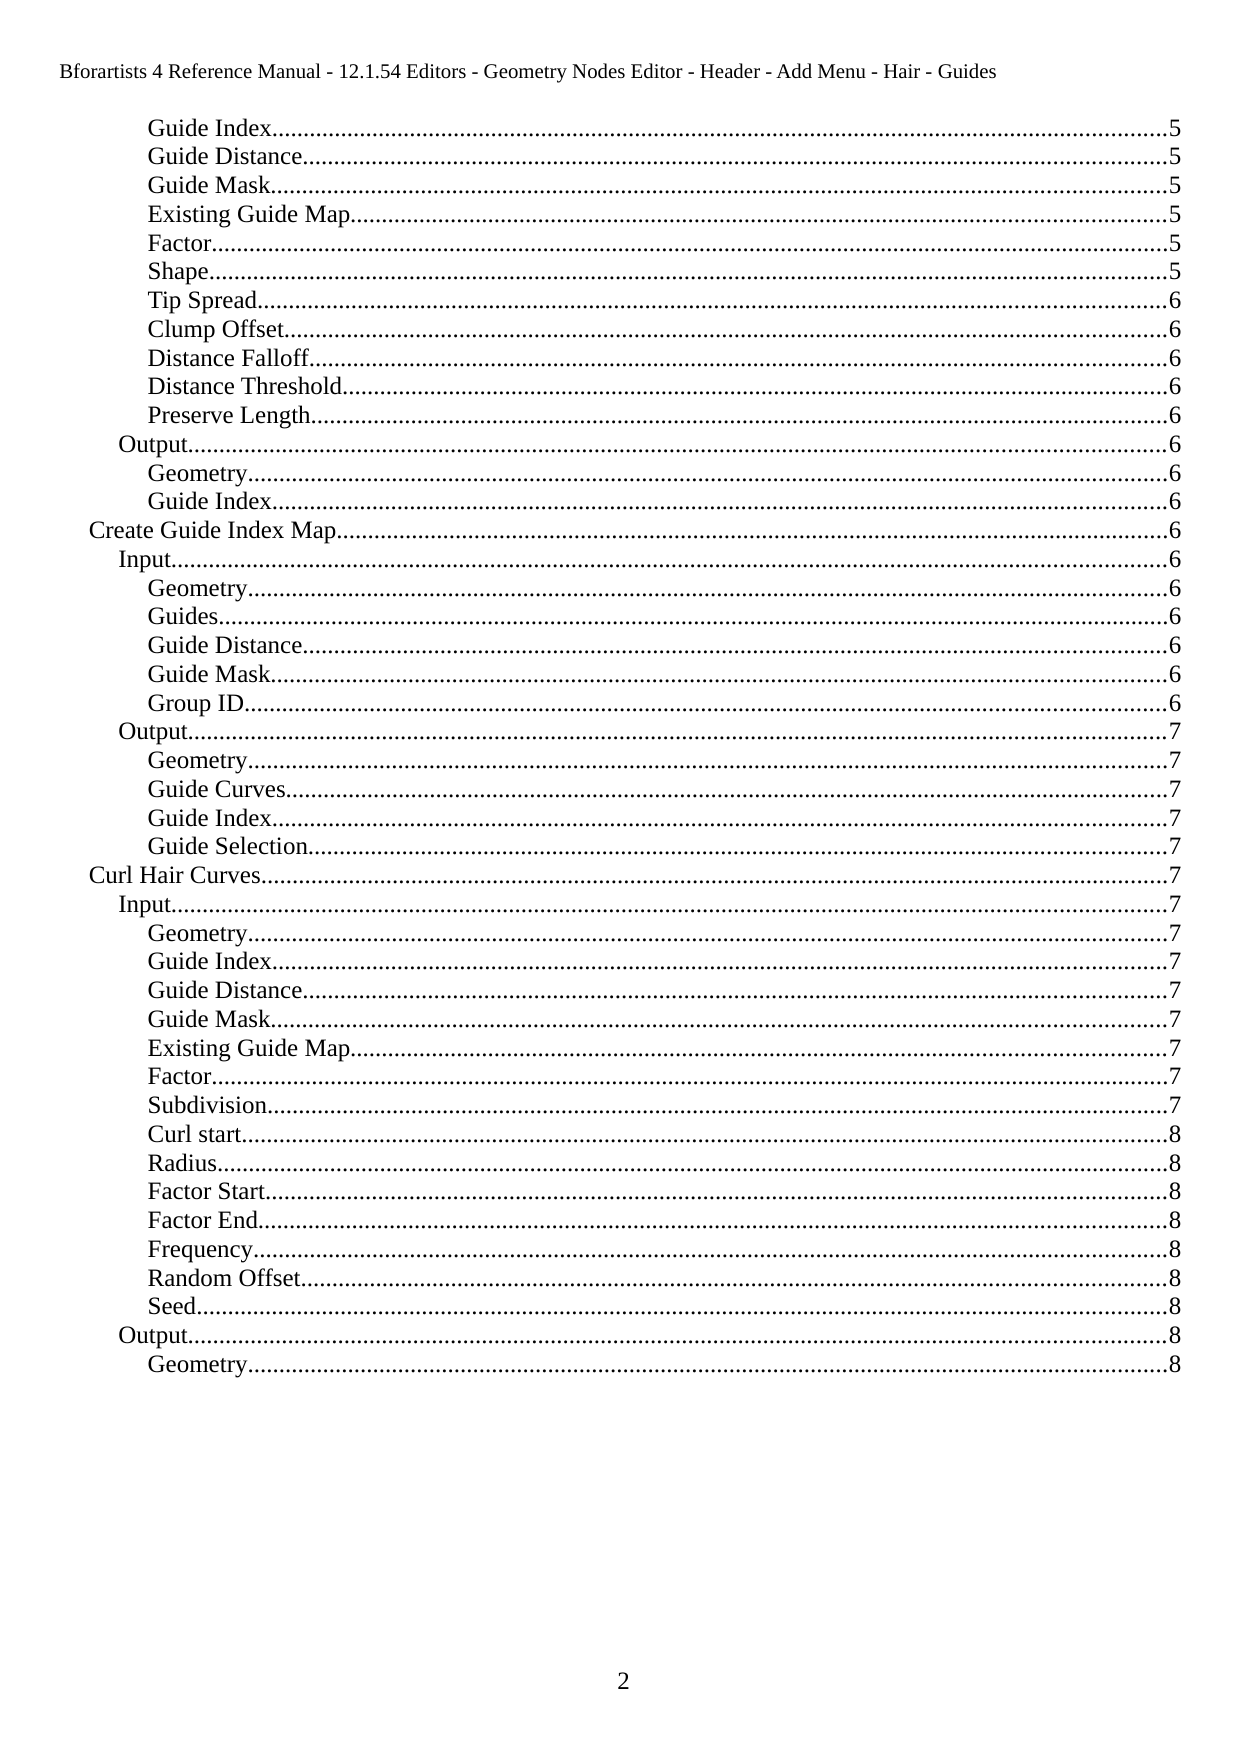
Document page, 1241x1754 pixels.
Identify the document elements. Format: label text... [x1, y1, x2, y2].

text Curl Hair Curves 7 [88, 860, 1181, 889]
text Input 7 [118, 889, 1181, 918]
text Existing Guide Map 5 [147, 199, 1181, 228]
text Guide Distance 5 [147, 141, 1181, 170]
text Guide Curves 7 [147, 774, 1181, 803]
text Output 7 [118, 716, 1181, 745]
text Output 6 [118, 429, 1181, 458]
text Factor 7 [147, 1061, 1181, 1090]
text Output 8 [118, 1320, 1181, 1349]
text Clump Offset 6 [147, 314, 1181, 343]
text Guide Mask 6 [147, 659, 1181, 688]
text Guide Distance 7 [147, 975, 1181, 1004]
text Group ID 6 [147, 688, 1181, 716]
text Geometry 6 [147, 458, 1181, 486]
text Preserve Length 6 [147, 400, 1181, 429]
text Factor Start 8 [147, 1176, 1181, 1205]
text Guide Index 7 [147, 946, 1181, 975]
text Geometry 7 [147, 918, 1181, 946]
text Radius 8 [147, 1148, 1181, 1176]
text Guide Index 6 [147, 486, 1181, 515]
text Shape 5 [147, 256, 1181, 285]
text Tip Spread 6 [147, 285, 1181, 314]
text Create Guide Index Map 6 [88, 515, 1181, 544]
text Guide Selection 7 [147, 831, 1181, 860]
text Guides 6 [147, 601, 1181, 630]
text Seed 8 [147, 1291, 1181, 1320]
text Geometry 7 [147, 745, 1181, 774]
text Subdivision 7 [147, 1090, 1181, 1119]
text Distance Falloff 6 [147, 343, 1181, 371]
text Random Offset 8 [147, 1263, 1181, 1291]
text Frequency 8 [147, 1234, 1181, 1263]
text Guide Distance 6 [147, 630, 1181, 659]
text Geometry 6 [147, 573, 1181, 601]
text Guide Mask 5 [147, 170, 1181, 199]
text Factor End 8 [147, 1205, 1181, 1234]
text Guide Index 7 [147, 803, 1181, 831]
text Input 6 [118, 544, 1181, 573]
text Geometry 8 [147, 1349, 1181, 1378]
text Guide Index 5 [147, 113, 1181, 141]
text Curl start 8 [147, 1119, 1181, 1148]
text Distance Threshold 6 [147, 371, 1181, 400]
text Guide Mask 7 [147, 1004, 1181, 1033]
text Factor 5 [147, 228, 1181, 256]
text Existing Guide Map 7 [147, 1033, 1181, 1061]
